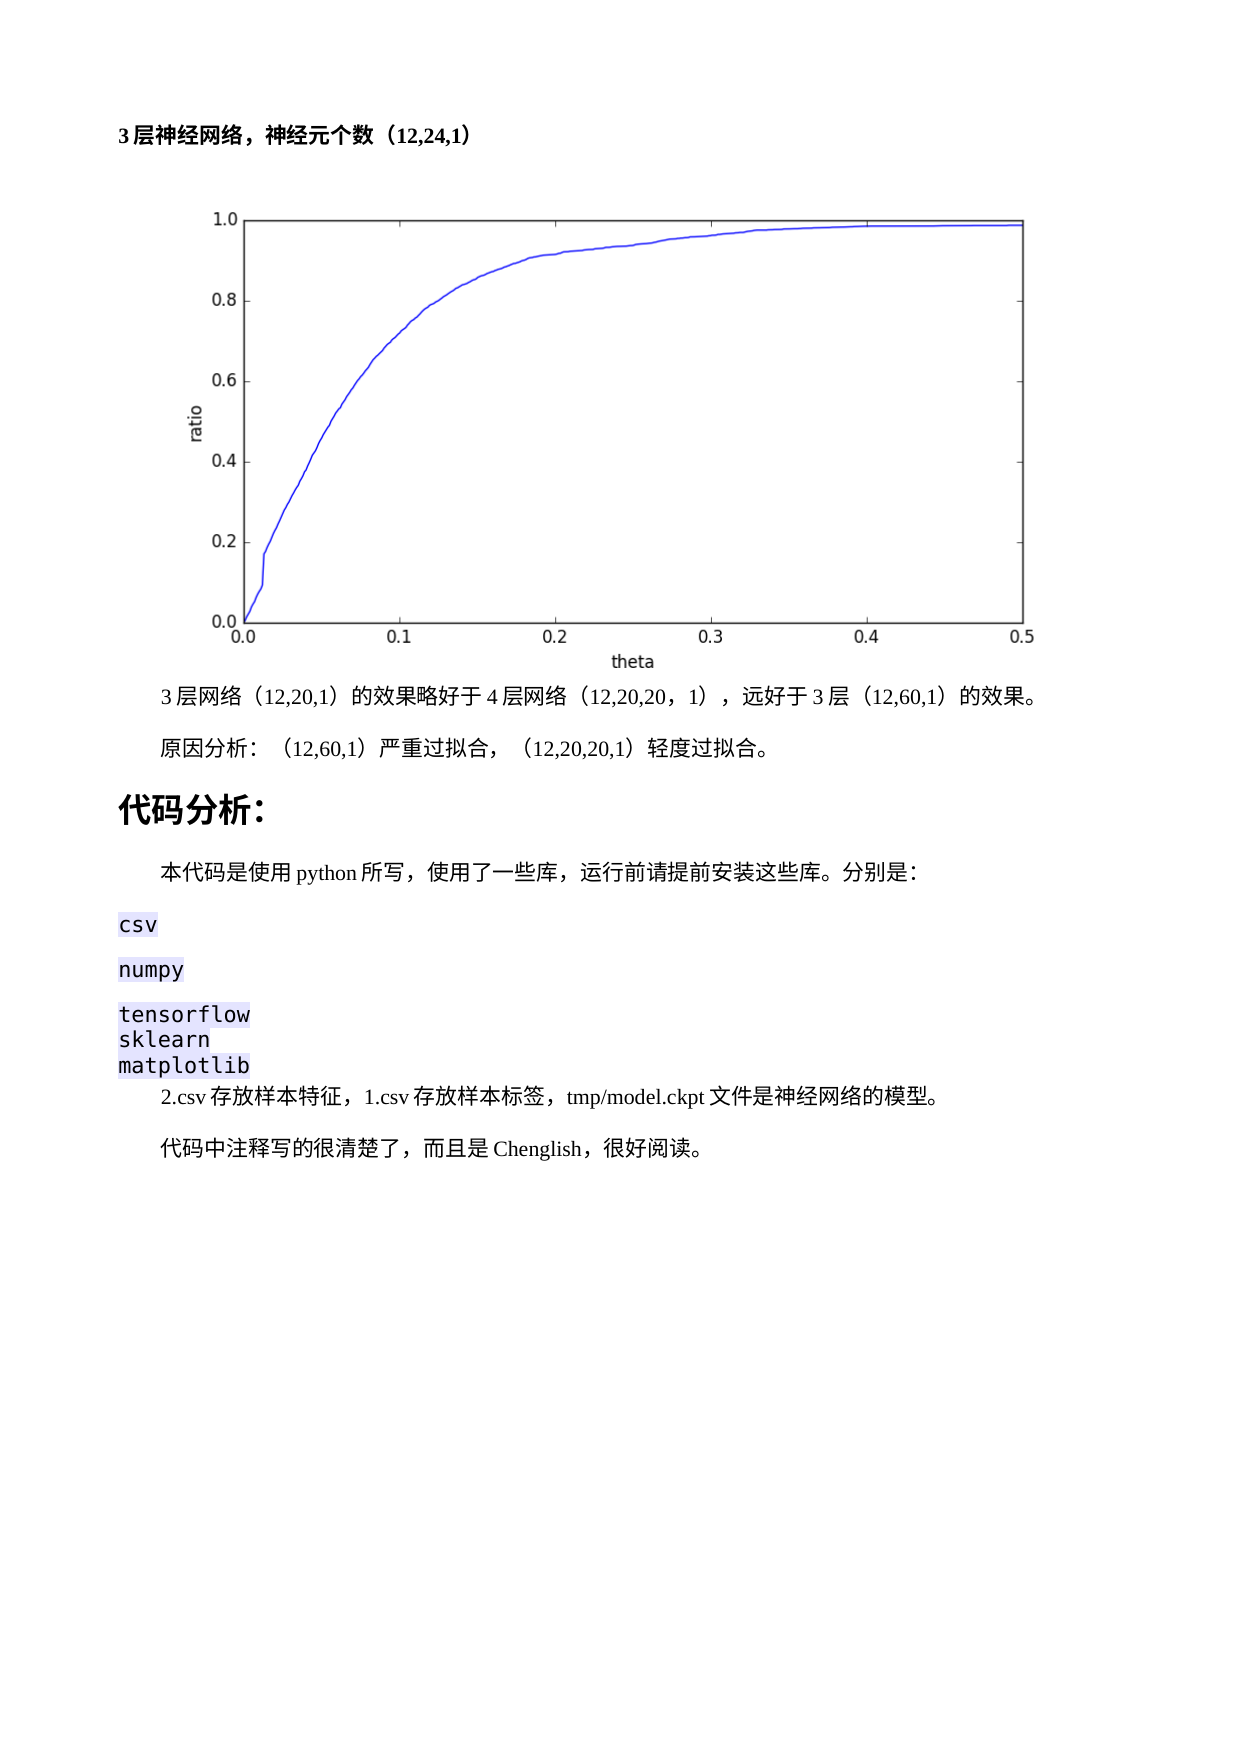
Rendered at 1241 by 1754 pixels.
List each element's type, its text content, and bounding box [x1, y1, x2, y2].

text sklearn [118, 1028, 1122, 1053]
text 3层网络（12,20,1）的效果略好于4层网络（12,20,20，1），远好于3层（12,60,1）的效果。 [118, 673, 1122, 711]
text tensorflow [118, 1002, 1122, 1028]
text 3层神经网络，神经元个数（12,24,1） [118, 118, 1122, 150]
text 代码中注释写的很清楚了，而且是Chenglish，很好阅读。 [118, 1131, 1122, 1163]
text 原因分析：（12,60,1）严重过拟合，（12,20,20,1）轻度过拟合。 [118, 731, 1122, 763]
subtitle 代码分析： [118, 784, 1122, 832]
picture [118, 170, 1123, 673]
text 本代码是使用python所写，使用了一些库，运行前请提前安装这些库。分别是： [118, 844, 1122, 888]
text matplotlib [118, 1053, 1122, 1079]
text 2.csv存放样本特征，1.csv存放样本标签，tmp/model.ckpt文件是神经网络的模型。 [118, 1079, 1122, 1110]
text csv [118, 912, 1122, 937]
text numpy [118, 957, 1122, 982]
